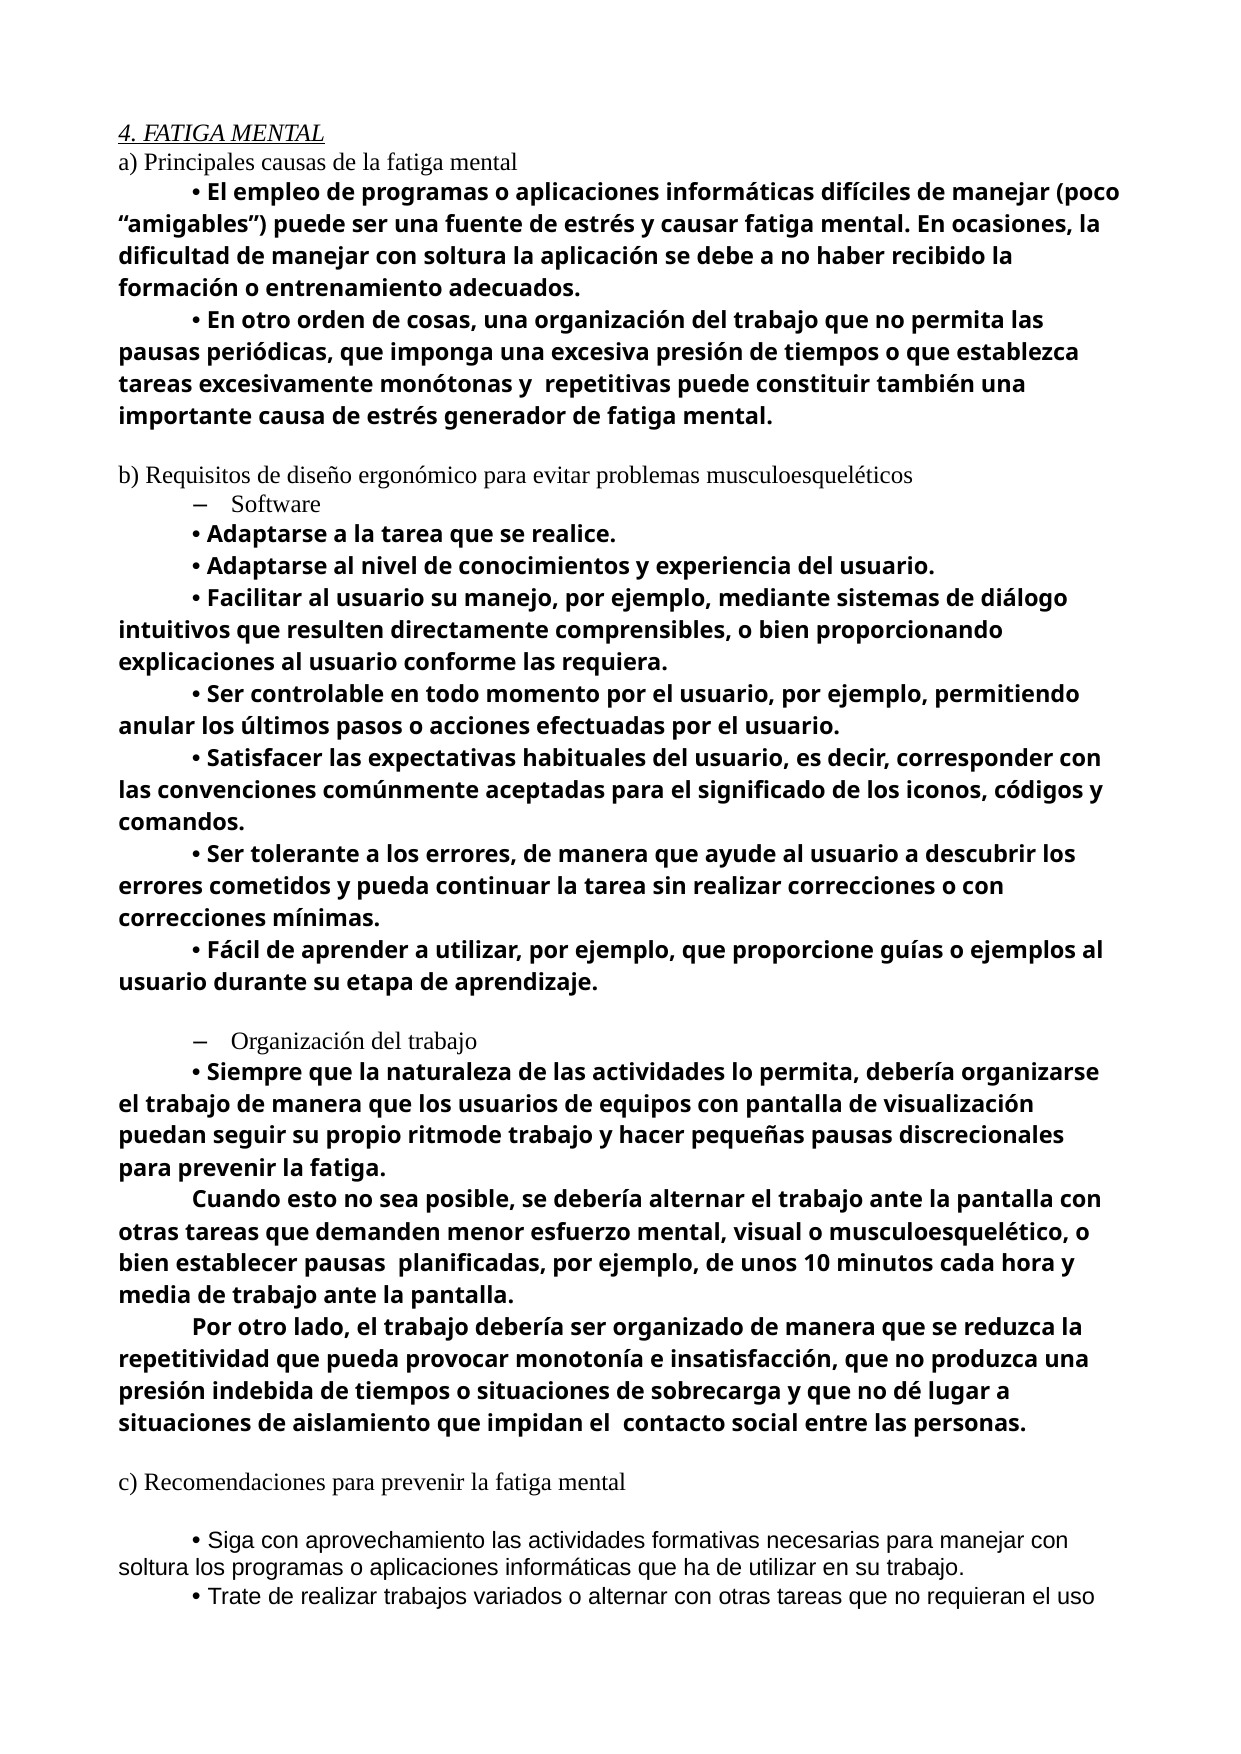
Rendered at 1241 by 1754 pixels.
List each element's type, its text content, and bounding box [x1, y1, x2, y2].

text • Adaptarse a la tarea que se realice. • Adaptarse al nivel de conocimientos y experiencia del usuario. • Facilitar al usuario su manejo, por ejemplo, mediante sistemas de diálogo intuitivos que resulten directamente comprensibles, o bien proporcionando explicaciones al usuario conforme las requiera. • Ser controlable en todo momento por el usuario, por ejemplo, permitiendo anular los últimos pasos o acciones efectuadas por el usuario. • Satisfacer las expectativas habituales del usuario, es decir, corresponder con las convenciones comúnmente aceptadas para el significado de los iconos, códigos y comandos. • Ser tolerante a los errores, de manera que ayude al usuario a descubrir los errores cometidos y pueda continuar la tarea sin realizar correcciones o con correcciones mínimas. • Fácil de aprender a utilizar, por ejemplo, que proporcione guías o ejemplos al usuario durante su etapa de aprendizaje. [118, 518, 1122, 997]
text • Siempre que la naturaleza de las actividades lo permita, debería organizarse el trabajo de manera que los usuarios de equipos con pantalla de visualización puedan seguir su propio ritmode trabajo y hacer pequeñas pausas discrecionales para prevenir la fatiga. Cuando esto no sea posible, se debería alternar el trabajo ante la pantalla con otras tareas que demanden menor esfuerzo mental, visual o musculoesquelético, o bien establecer pausas planificadas, por ejemplo, de unos 10 minutos cada hora y media de trabajo ante la pantalla. Por otro lado, el trabajo debería ser organizado de manera que se reduzca la repetitividad que pueda provocar monotonía e insatisfacción, que no produzca una presión indebida de tiempos o situaciones de sobrecarga y que no dé lugar a situaciones de aislamiento que impidan el contacto social entre las personas. [118, 1055, 1122, 1439]
text b) Requisitos de diseño ergonómico para evitar problemas musculoesqueléticos [118, 460, 1122, 489]
text • El empleo de programas o aplicaciones informáticas difíciles de manejar (poco “amigables”) puede ser una fuente de estrés y causar fatiga mental. En ocasiones, la dificultad de manejar con soltura la aplicación se debe a no haber recibido la formación o entrenamiento adecuados. • En otro orden de cosas, una organización del trabajo que no permita las pausas periódicas, que imponga una excesiva presión de tiempos o que establezca tareas excesivamente monótonas y repetitivas puede constituir también una importante causa de estrés generador de fatiga mental. [118, 176, 1122, 431]
text c) Recomendaciones para prevenir la fatiga mental [118, 1467, 1122, 1496]
list Software [193, 489, 1122, 518]
list Organización del trabajo [193, 1026, 1122, 1055]
text a) Principales causas de la fatiga mental [118, 147, 1122, 176]
text • Siga con aprovechamiento las actividades formativas necesarias para manejar con soltura los programas o aplicaciones informáticas que ha de utilizar en su trabajo. • Trate de realizar trabajos variados o alternar con otras tareas que no requieran el uso [118, 1525, 1122, 1609]
text 4. FATIGA MENTAL [118, 118, 1122, 147]
